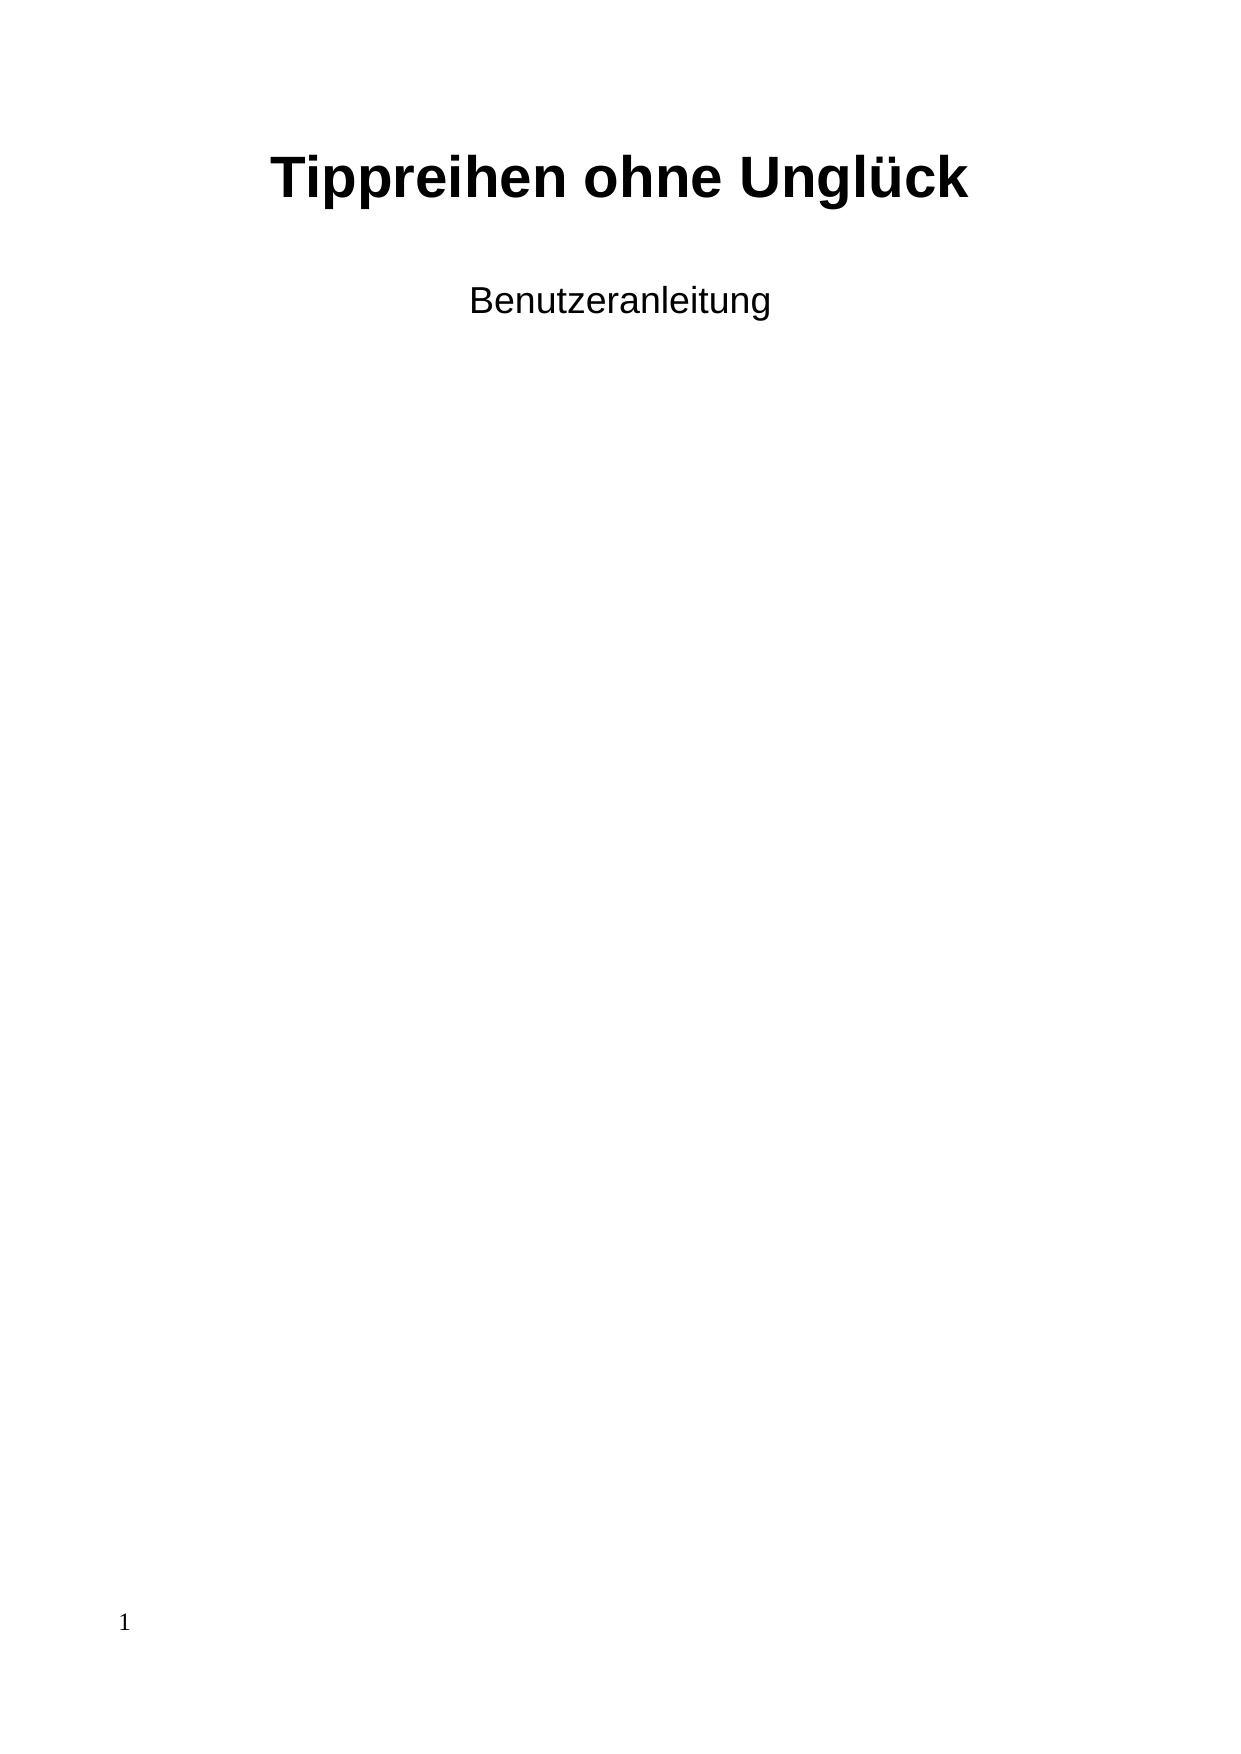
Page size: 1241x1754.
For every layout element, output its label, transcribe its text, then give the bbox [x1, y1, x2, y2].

title Tippreihen ohne Unglück [118, 143, 1122, 210]
subtitle Benutzeranleitung [118, 278, 1122, 321]
